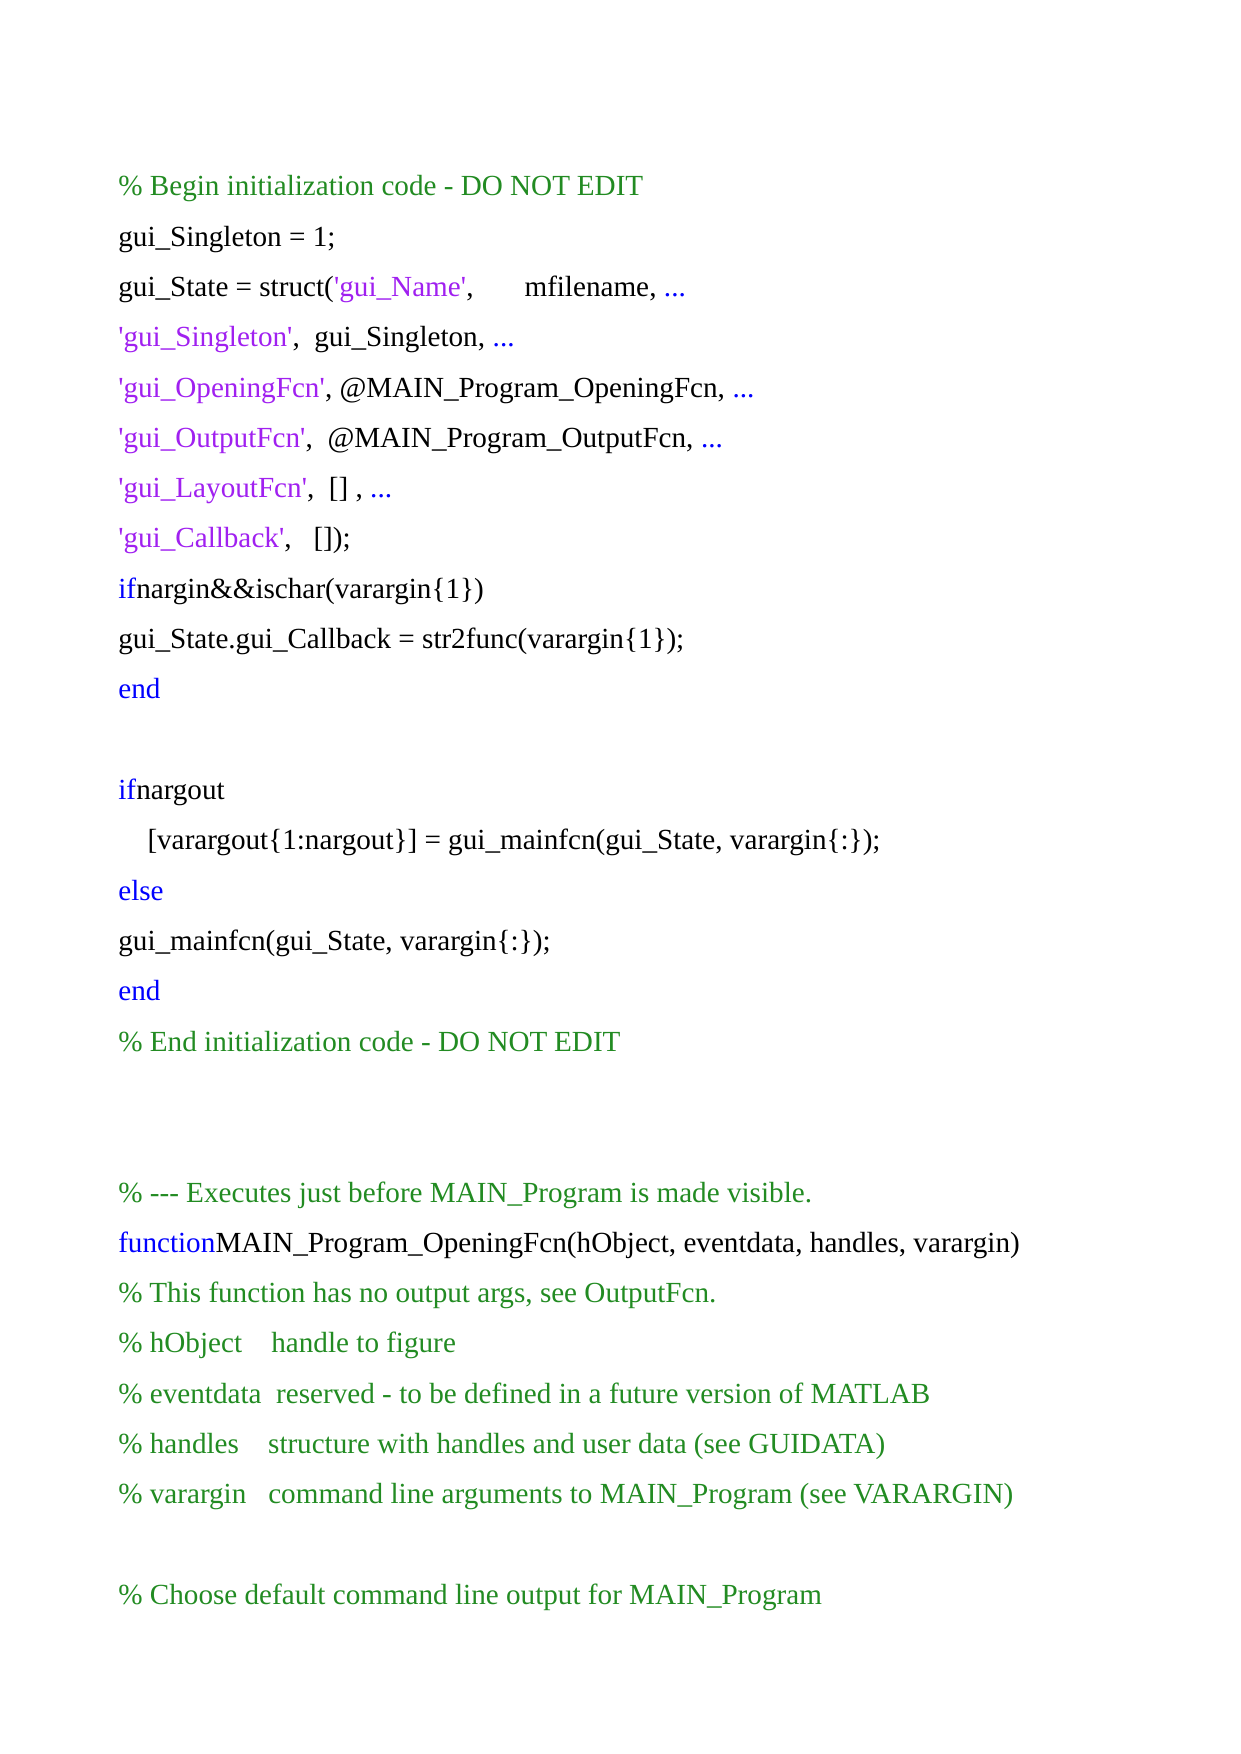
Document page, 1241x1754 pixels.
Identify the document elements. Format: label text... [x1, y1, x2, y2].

text 'gui_Singleton', gui_Singleton, ... [118, 319, 1122, 353]
text gui_mainfcn(gui_State, varargin{:}); [118, 923, 1122, 957]
text functionMAIN_Program_OpeningFcn(hObject, eventdata, handles, varargin) [118, 1225, 1122, 1258]
text % handles structure with handles and user data (see GUIDATA) [118, 1426, 1122, 1460]
text end [118, 672, 1122, 705]
text 'gui_Callback', []); [118, 521, 1122, 554]
text [varargout{1:nargout}] = gui_mainfcn(gui_State, varargin{:}); [118, 822, 1122, 856]
text gui_State = struct('gui_Name', mfilename, ... [118, 269, 1122, 303]
text % --- Executes just before MAIN_Program is made visible. [118, 1175, 1122, 1208]
text gui_State.gui_Callback = str2func(varargin{1}); [118, 621, 1122, 655]
text % eventdata reserved - to be defined in a future version of MATLAB [118, 1376, 1122, 1409]
text % Choose default command line output for MAIN_Program [118, 1577, 1122, 1611]
text % Begin initialization code - DO NOT EDIT [118, 168, 1122, 202]
text % This function has no output args, see OutputFcn. [118, 1275, 1122, 1309]
text ifnargin&&ischar(varargin{1}) [118, 571, 1122, 604]
text 'gui_OpeningFcn', @MAIN_Program_OpeningFcn, ... [118, 370, 1122, 403]
text % End initialization code - DO NOT EDIT [118, 1024, 1122, 1057]
text % varargin command line arguments to MAIN_Program (see VARARGIN) [118, 1477, 1122, 1510]
text ifnargout [118, 772, 1122, 806]
text 'gui_OutputFcn', @MAIN_Program_OutputFcn, ... [118, 420, 1122, 453]
text else [118, 873, 1122, 906]
text end [118, 973, 1122, 1007]
text 'gui_LayoutFcn', [] , ... [118, 470, 1122, 504]
text gui_Singleton = 1; [118, 219, 1122, 252]
text % hObject handle to figure [118, 1326, 1122, 1359]
